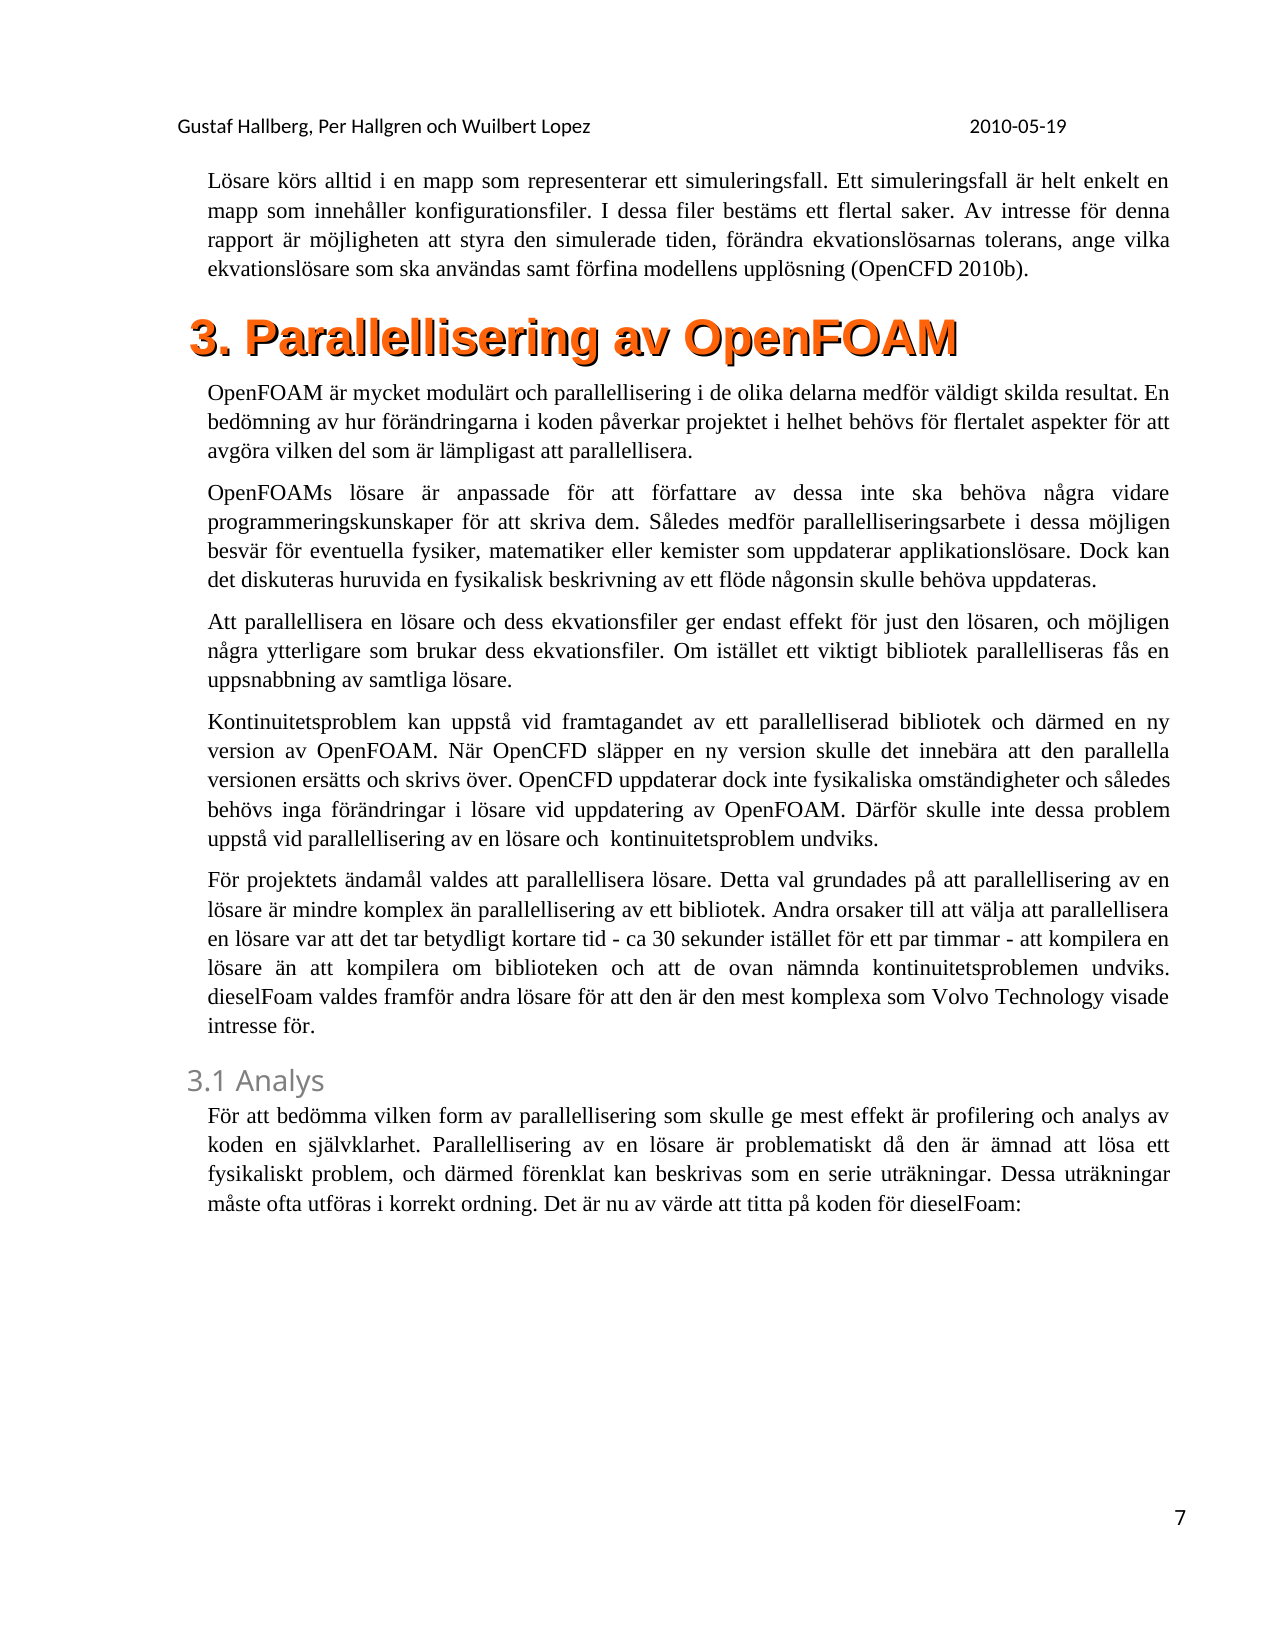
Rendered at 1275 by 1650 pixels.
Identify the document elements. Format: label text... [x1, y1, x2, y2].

text Kontinuitetsproblem kan uppstå vid framtagandet av ett parallelliserad bibliotek och därmed en ny version av OpenFOAM. När OpenCFD släpper en ny version skulle det innebära att den parallella versionen ersätts och skrivs över. OpenCFD uppdaterar dock inte fysikaliska omständigheter och således behövs inga förändringar i lösare vid uppdatering av OpenFOAM. Därför skulle inte dessa problem uppstå vid parallellisering av en lösare och kontinuitetsproblem undviks. [207, 822, 1171, 851]
subtitle 3.1 Analys [325, 1060, 1177, 1100]
text Att parallellisera en lösare och dess ekvationsfiler ger endast effekt för just den lösaren, och möjligen några ytterligare som brukar dess ekvationsfiler. Om istället ett viktigt bibliotek parallelliseras fås en uppsnabbning av samtliga lösare. [207, 664, 1171, 693]
text OpenFOAMs lösare är anpassade för att författare av dessa inte ska behöva några vidare programmeringskunskaper för att skriva dem. Således medför parallelliseringsarbete i dessa möjligen besvär för eventuella fysiker, matematiker eller kemister som uppdaterar applikationslösare. Dock kan det diskuteras huruvida en fysikalisk beskrivning av ett flöde någonsin skulle behöva uppdateras. [207, 564, 1171, 593]
text För projektets ändamål valdes att parallellisera lösare. Detta val grundades på att parallellisering av en lösare är mindre komplex än parallellisering av ett bibliotek. Andra orsaker till att välja att parallellisera en lösare var att det tar betydligt kortare tid - ca 30 sekunder istället för ett par timmar - att kompilera en lösare än att kompilera om biblioteken och att de ovan nämnda kontinuitetsproblemen undviks. dieselFoam valdes framför andra lösare för att den är den mest komplexa som Volvo Technology visade intresse för. [207, 1009, 1171, 1039]
text OpenFOAM är mycket modulärt och parallellisering i de olika delarna medför väldigt skilda resultat. En bedömning av hur förändringarna i koden påverkar projektet i helhet behövs för flertalet aspekter för att avgöra vilken del som är lämpligast att parallellisera. [207, 434, 1171, 464]
text För att bedömma vilken form av parallellisering som skulle ge mest effekt är profilering och analys av koden en självklarhet. Parallellisering av en lösare är problematiskt då den är ämnad att lösa ett fysikaliskt problem, och därmed förenklat kan beskrivas som en serie uträkningar. Dessa uträkningar måste ofta utföras i korrekt ordning. Det är nu av värde att titta på koden för dieselFoam: [207, 1187, 1171, 1216]
text Lösare körs alltid i en mapp som representerar ett simuleringsfall. Ett simuleringsfall är helt enkelt en mapp som innehåller konfigurationsfiler. I dessa filer bestäms ett flertal saker. Av intresse för denna rapport är möjligheten att styra den simulerade tiden, förändra ekvationslösarnas tolerans, ange vilka ekvationslösare som ska användas samt förfina modellens upplösning (OpenCFD 2010b). [207, 252, 1171, 281]
subtitle 3. Parallellisering av OpenFOAM [959, 309, 1171, 365]
